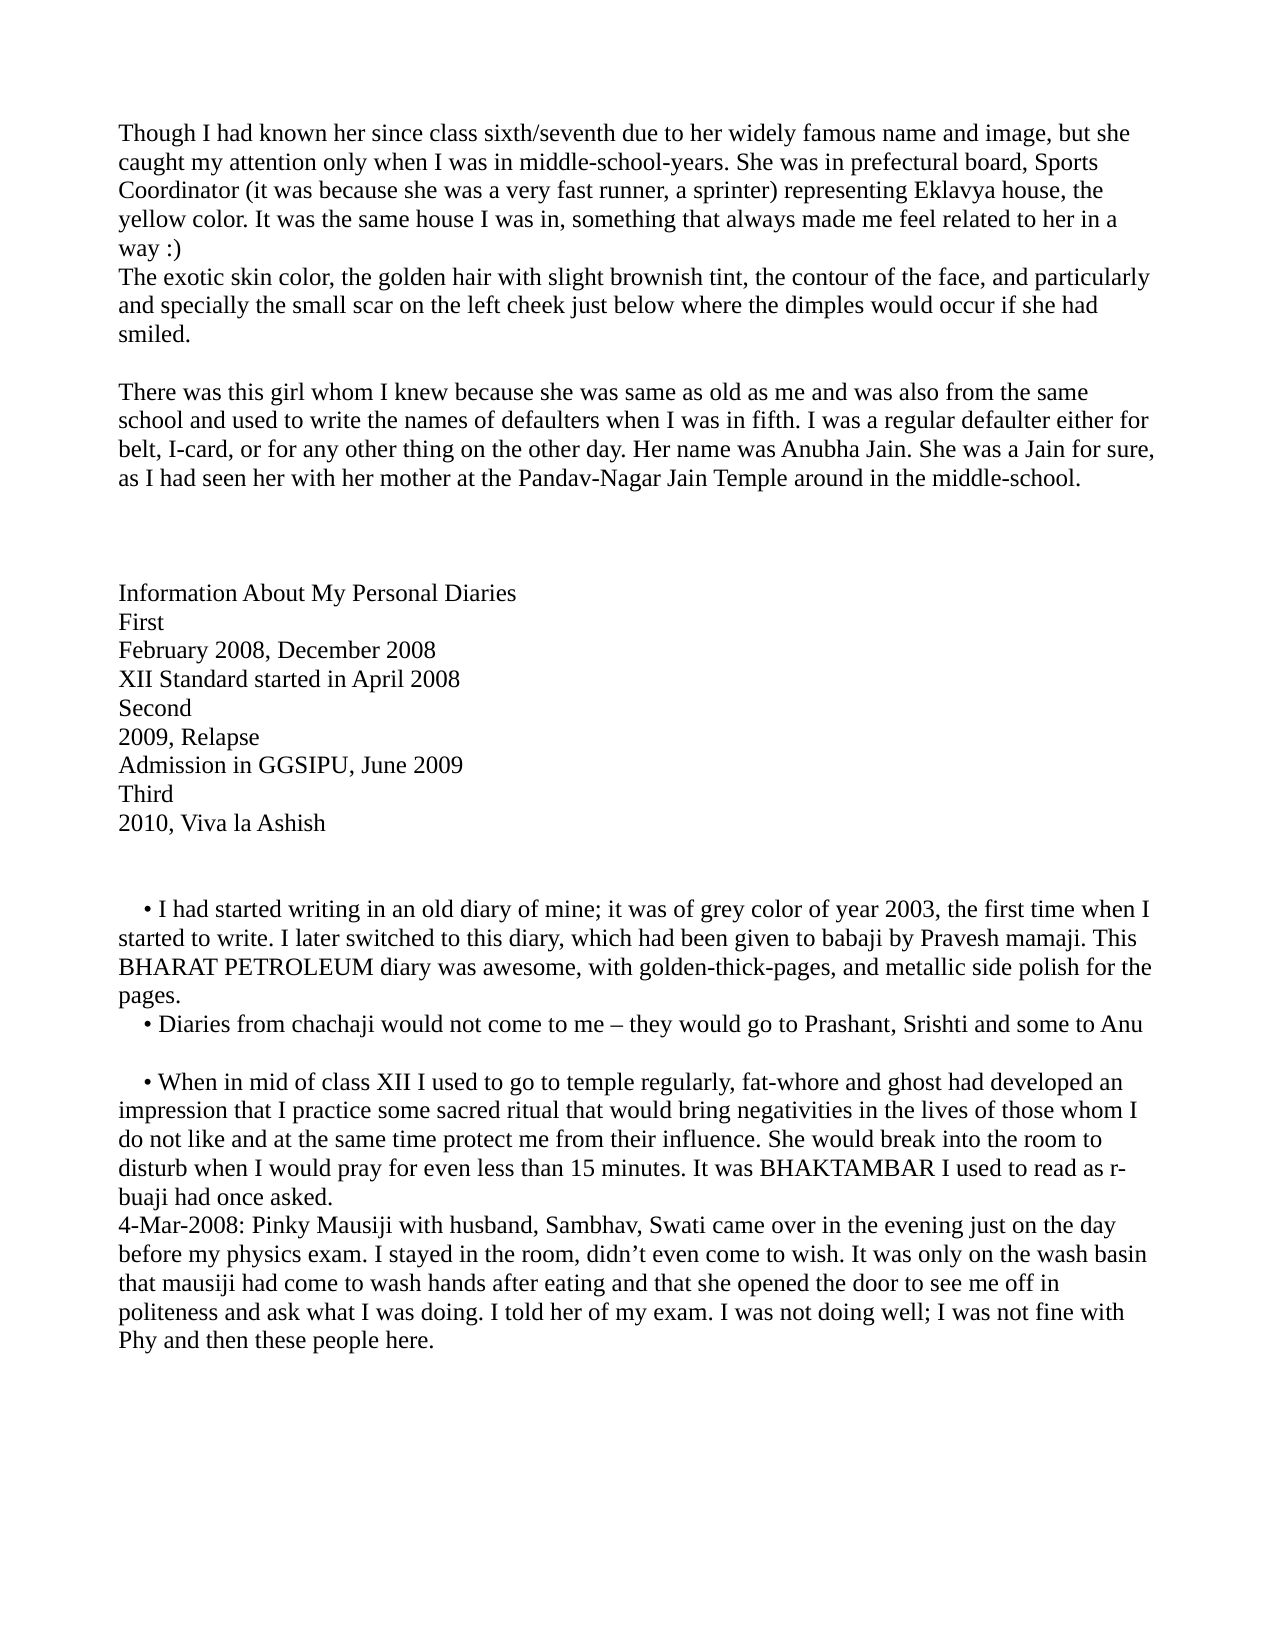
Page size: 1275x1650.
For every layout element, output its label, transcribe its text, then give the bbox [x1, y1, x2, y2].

text February 2008, December 2008 [118, 636, 1157, 664]
text Information About My Personal Diaries [118, 578, 1157, 607]
text Second [118, 693, 1157, 722]
text Third [118, 779, 1157, 808]
text The exotic skin color, the golden hair with slight brownish tint, the contour of the face, and particularly and specially the small scar on the left cheek just below where the dimples would occur if she had smiled. [118, 262, 1157, 348]
text Though I had known her since class sixth/seventh due to her widely famous name and image, but she caught my attention only when I was in middle-school-years. She was in prefectural board, Sports Coordinator (it was because she was a very fast runner, a sprinter) representing Eklavya house, the yellow color. It was the same house I was in, something that always made me feel related to her in a way :) [118, 118, 1157, 262]
text First [118, 607, 1157, 636]
text 2010, Viva la Ashish [118, 808, 1157, 837]
text 2009, Relapse [118, 722, 1157, 751]
text XII Standard started in April 2008 [118, 664, 1157, 693]
text Admission in GGSIPU, June 2009 [118, 751, 1157, 779]
text 4-Mar-2008: Pinky Mausiji with husband, Sambhav, Swati came over in the evening just on the day before my physics exam. I stayed in the room, didn’t even come to wish. It was only on the wash basin that mausiji had come to wash hands after eating and that she opened the door to see me off in politeness and ask what I was doing. I told her of my exam. I was not doing well; I was not fine with Phy and then these people here. [118, 1211, 1157, 1354]
text • I had started writing in an old diary of mine; it was of grey color of year 2003, the first time when I started to write. I later switched to this diary, which had been given to babaji by Pravesh mamaji. This BHARAT PETROLEUM diary was awesome, with golden-thick-pages, and metallic side polish for the pages. [118, 894, 1157, 1009]
text • Diaries from chachaji would not come to me – they would go to Prashant, Srishti and some to Anu [118, 1009, 1157, 1038]
text • When in mid of class XII I used to go to temple regularly, fat-whore and ghost had developed an impression that I practice some sacred ritual that would bring negativities in the lives of those whom I do not like and at the same time protect me from their influence. She would break into the room to disturb when I would pray for even less than 15 minutes. It was BHAKTAMBAR I used to read as r-buaji had once asked. [118, 1067, 1157, 1211]
text There was this girl whom I knew because she was same as old as me and was also from the same school and used to write the names of defaulters when I was in fifth. I was a regular defaulter either for belt, I-card, or for any other thing on the other day. Her name was Anubha Jain. She was a Jain for sure, as I had seen her with her mother at the Pandav-Nagar Jain Temple around in the middle-school. [118, 377, 1157, 492]
